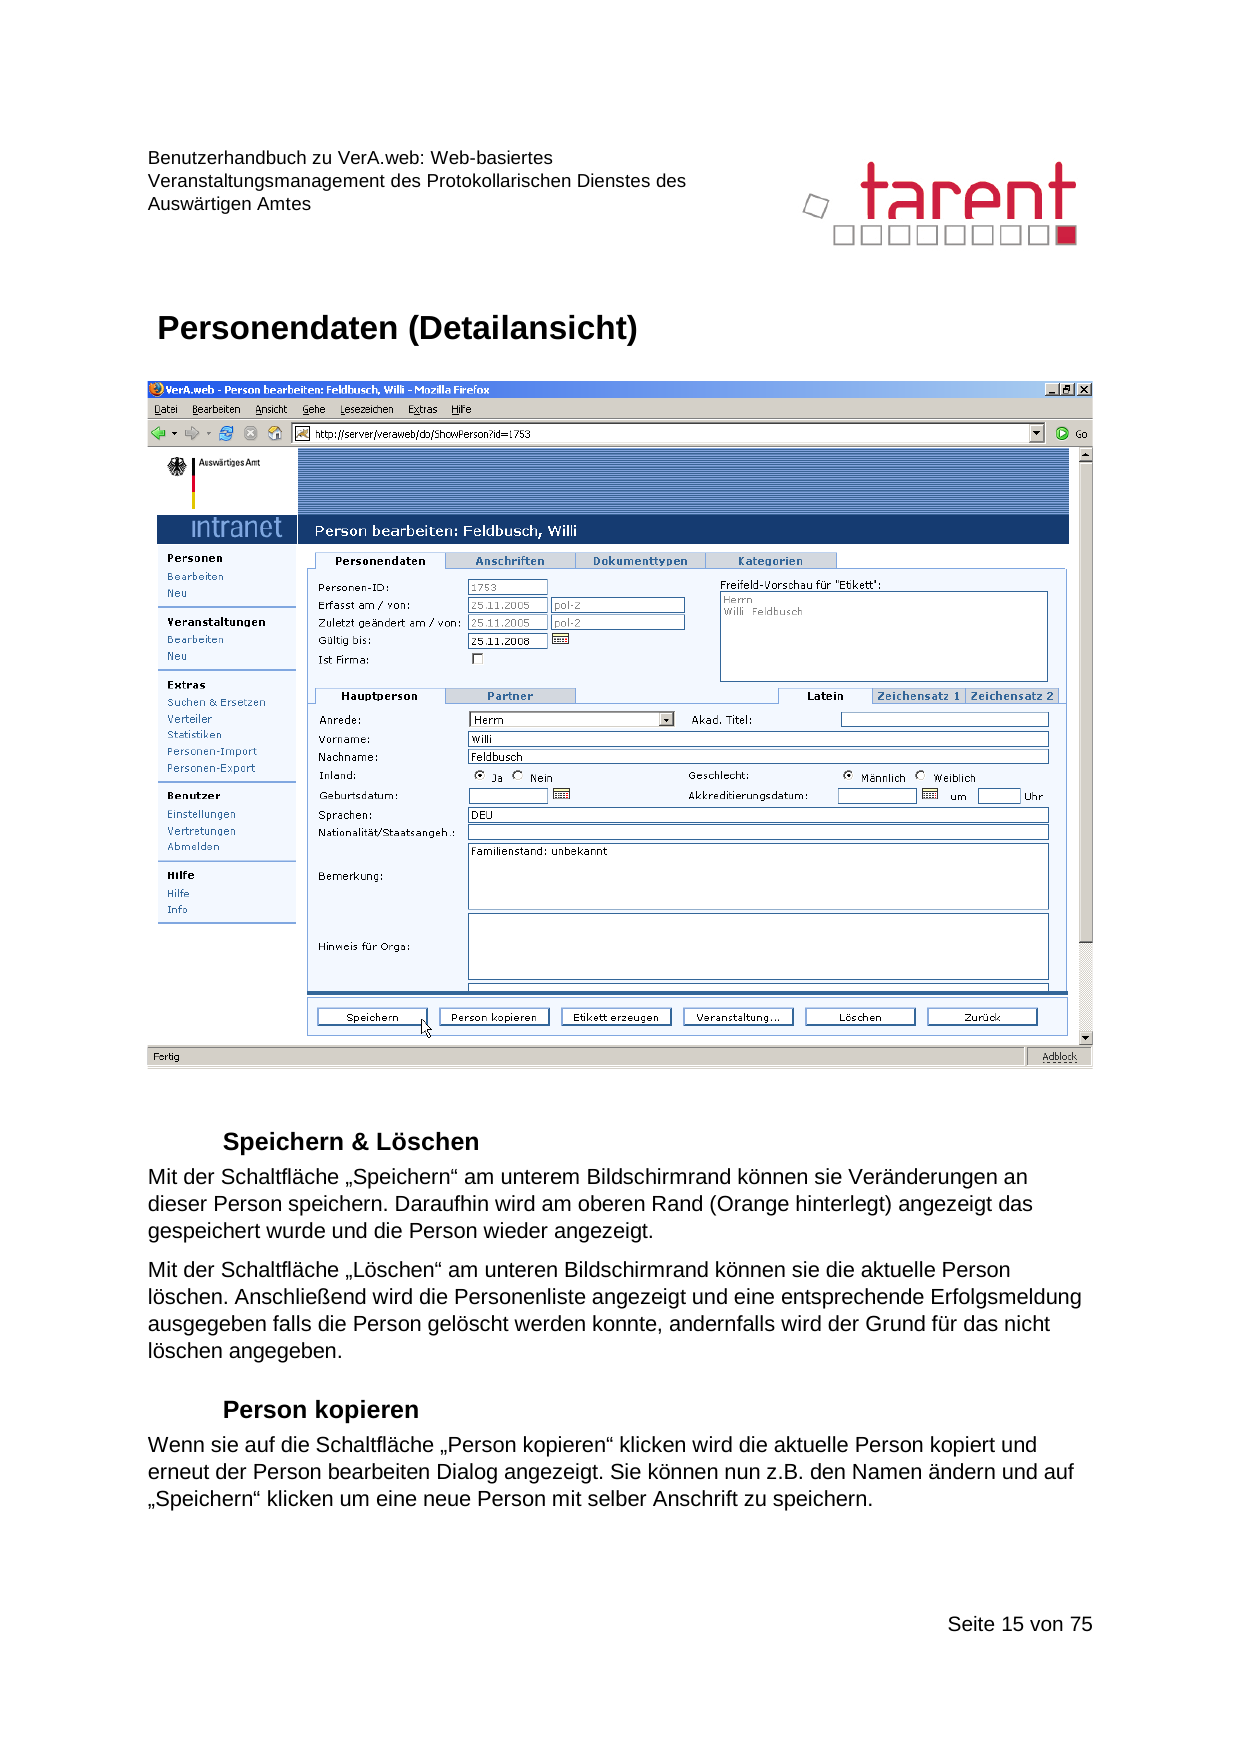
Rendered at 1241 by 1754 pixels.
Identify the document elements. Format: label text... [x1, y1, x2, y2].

text Mit der Schaltfläche „Speichern“ am unterem Bildschirmrand können sie Veränderungen an dieser Person speichern. Daraufhin wird am oberen Rand (Orange hinterlegt) angezeigt das gespeichert wurde und die Person wieder angezeigt. [148, 1165, 1092, 1243]
text Mit der Schaltfläche „Löschen“ am unteren Bildschirmrand können sie die aktuelle Person löschen. Anschließend wird die Personenliste angezeigt und eine entsprechende Erfolgsmeldung ausgegeben falls die Person gelöscht werden konnte, andernfalls wird der Grund für das nicht löschen angegeben. [148, 1258, 1092, 1363]
picture [790, 151, 1091, 255]
subtitle Person kopieren [148, 1396, 1092, 1424]
picture [147, 381, 1093, 1069]
subtitle Speichern & Löschen [148, 1128, 1092, 1156]
text Wenn sie auf die Schaltfläche „Person kopieren“ klicken wird die aktuelle Person kopiert und erneut der Person bearbeiten Dialog angezeigt. Sie können nun z.B. den Namen ändern und auf „Speichern“ klicken um eine neue Person mit selber Anschrift zu speichern. [148, 1432, 1092, 1511]
subtitle Personendaten (Detailansicht) [148, 309, 1092, 346]
